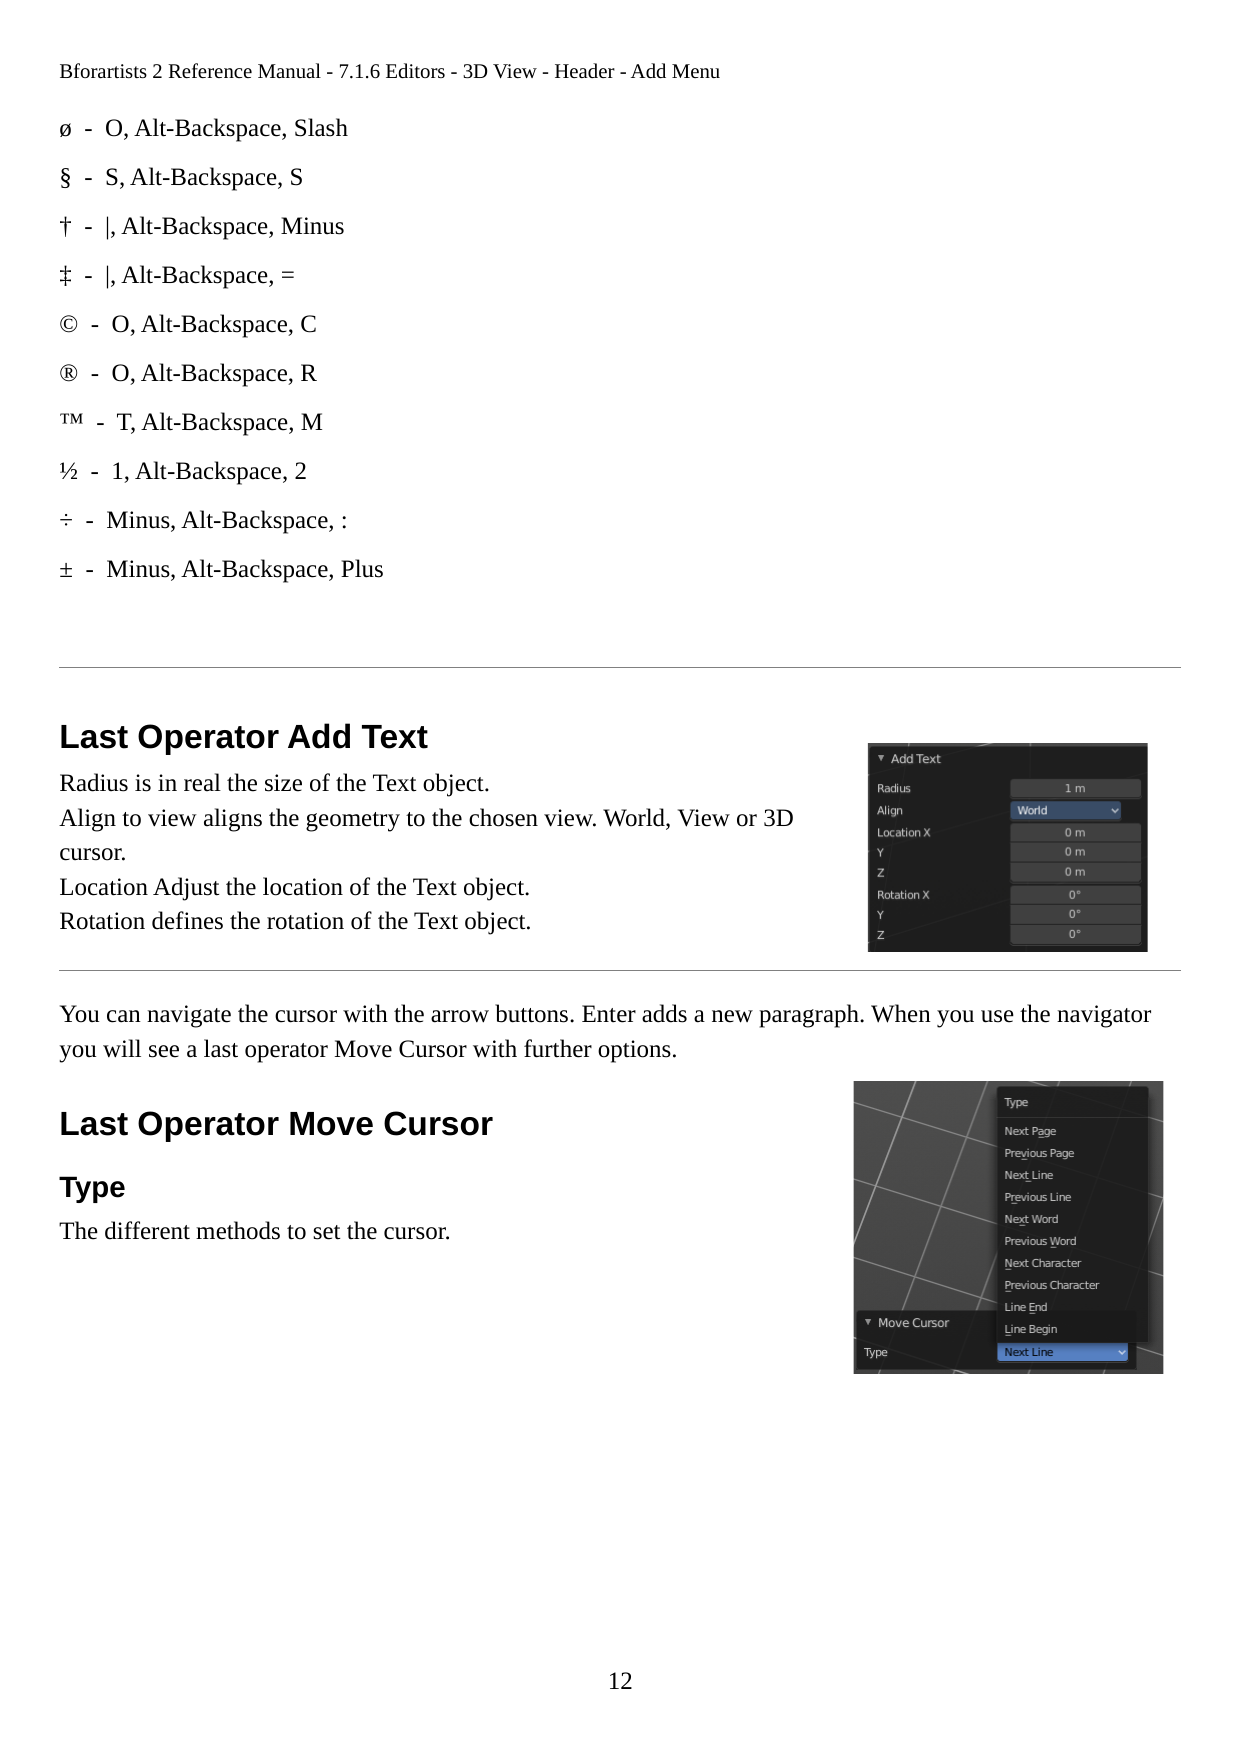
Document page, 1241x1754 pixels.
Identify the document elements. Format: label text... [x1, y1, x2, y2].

text ± - Minus, Alt-Backspace, Plus [59, 554, 1181, 583]
text The different methods to set the cursor. [59, 1216, 853, 1245]
text ½ - 1, Alt-Backspace, 2 [59, 456, 1181, 485]
picture [853, 1081, 1164, 1374]
subtitle Last Operator Move Cursor [59, 1104, 853, 1143]
text ™ - T, Alt-Backspace, M [59, 407, 1181, 436]
text ÷ - Minus, Alt-Backspace, : [59, 505, 1181, 534]
text © - O, Alt-Backspace, C [59, 309, 1181, 338]
subtitle Last Operator Add Text [59, 717, 1181, 756]
text ‡ - |, Alt-Backspace, = [59, 260, 1181, 288]
text [1148, 768, 1181, 935]
text § - S, Alt-Backspace, S [59, 162, 1181, 190]
subtitle [1164, 1104, 1181, 1143]
text ® - O, Alt-Backspace, R [59, 358, 1181, 387]
text † - |, Alt-Backspace, Minus [59, 211, 1181, 239]
text ø - O, Alt-Backspace, Slash [59, 113, 1181, 141]
text Radius is in real the size of the Text object. Align to view aligns the geometry to the chosen view. World, View or 3D cursor. Location Adjust the location of the Text object. Rotation defines the rotation of the Text object. [59, 768, 867, 935]
text You can navigate the cursor with the arrow buttons. Enter adds a new paragraph. When you use the navigator you will see a last operator Move Cursor with further options. [59, 999, 1181, 1063]
subtitle [1164, 1170, 1181, 1203]
subtitle Type [59, 1170, 853, 1203]
picture [867, 743, 1148, 952]
